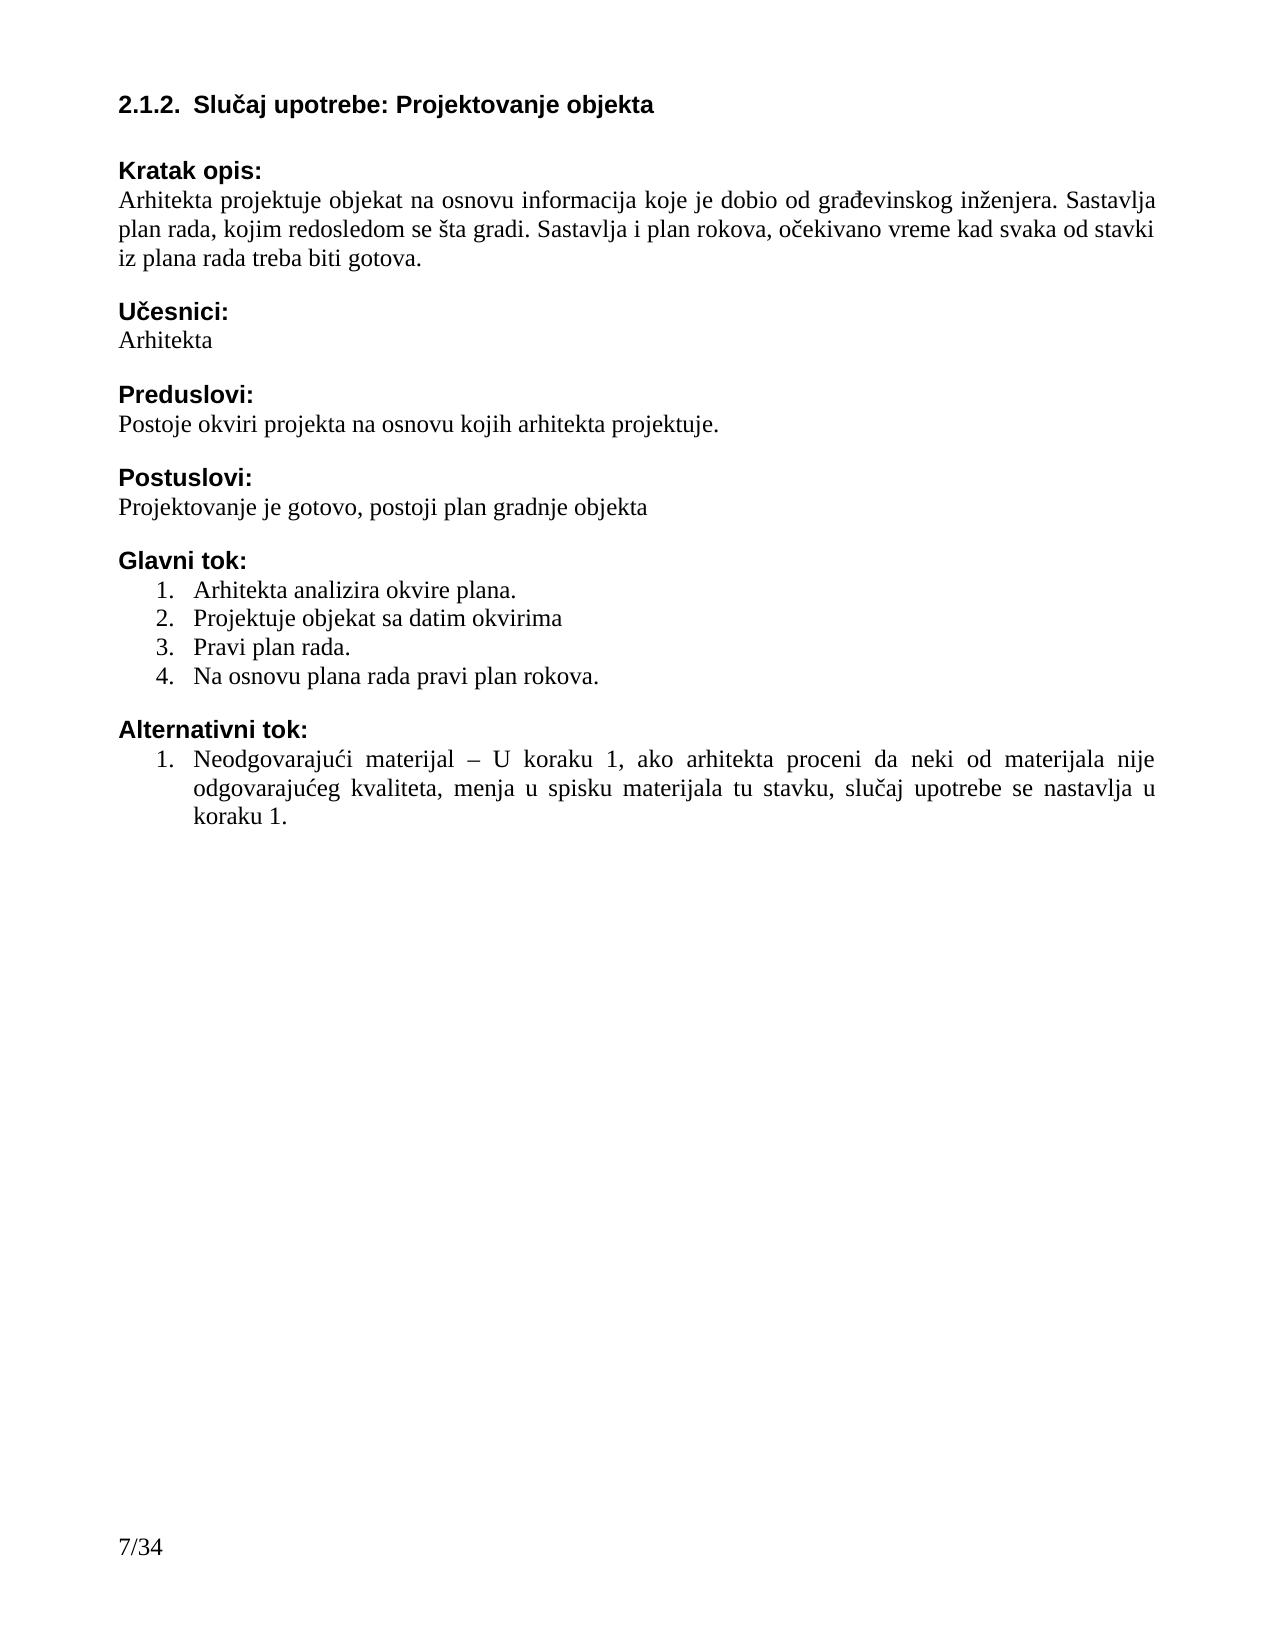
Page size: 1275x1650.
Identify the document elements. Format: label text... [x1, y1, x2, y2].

list Arhitekta analizira okvire plana. [156, 575, 1157, 603]
subtitle Alternativni tok: [118, 715, 1157, 744]
subtitle Kratak opis: [118, 156, 1157, 185]
subtitle Slučaj upotrebe: Projektovanje objekta [118, 89, 1157, 118]
list Pravi plan rada. [156, 632, 1157, 661]
list Neodgovarajući materijal – U koraku 1, ako arhitekta proceni da neki od materijala nije odgovarajućeg kvaliteta, menja u spisku materijala tu stavku, slučaj upotrebe se nastavlja u koraku 1. [156, 744, 1157, 830]
subtitle Učesnici: [118, 297, 1157, 326]
list Projektuje objekat sa datim okvirima [156, 603, 1157, 632]
subtitle Glavni tok: [118, 546, 1157, 575]
text Postoje okviri projekta na osnovu kojih arhitekta projektuje. [118, 409, 1157, 437]
list Na osnovu plana rada pravi plan rokova. [156, 661, 1157, 690]
text Arhitekta [118, 326, 1157, 354]
text Projektovanje je gotovo, postoji plan gradnje objekta [118, 492, 1157, 520]
subtitle Preduslovi: [118, 380, 1157, 409]
text Arhitekta projektuje objekat na osnovu informacija koje je dobio od građevinskog inženjera. Sastavlja plan rada, kojim redosledom se šta gradi. Sastavlja i plan rokova, očekivano vreme kad svaka od stavki iz plana rada treba biti gotova. [118, 185, 1157, 271]
subtitle Postuslovi: [118, 463, 1157, 492]
